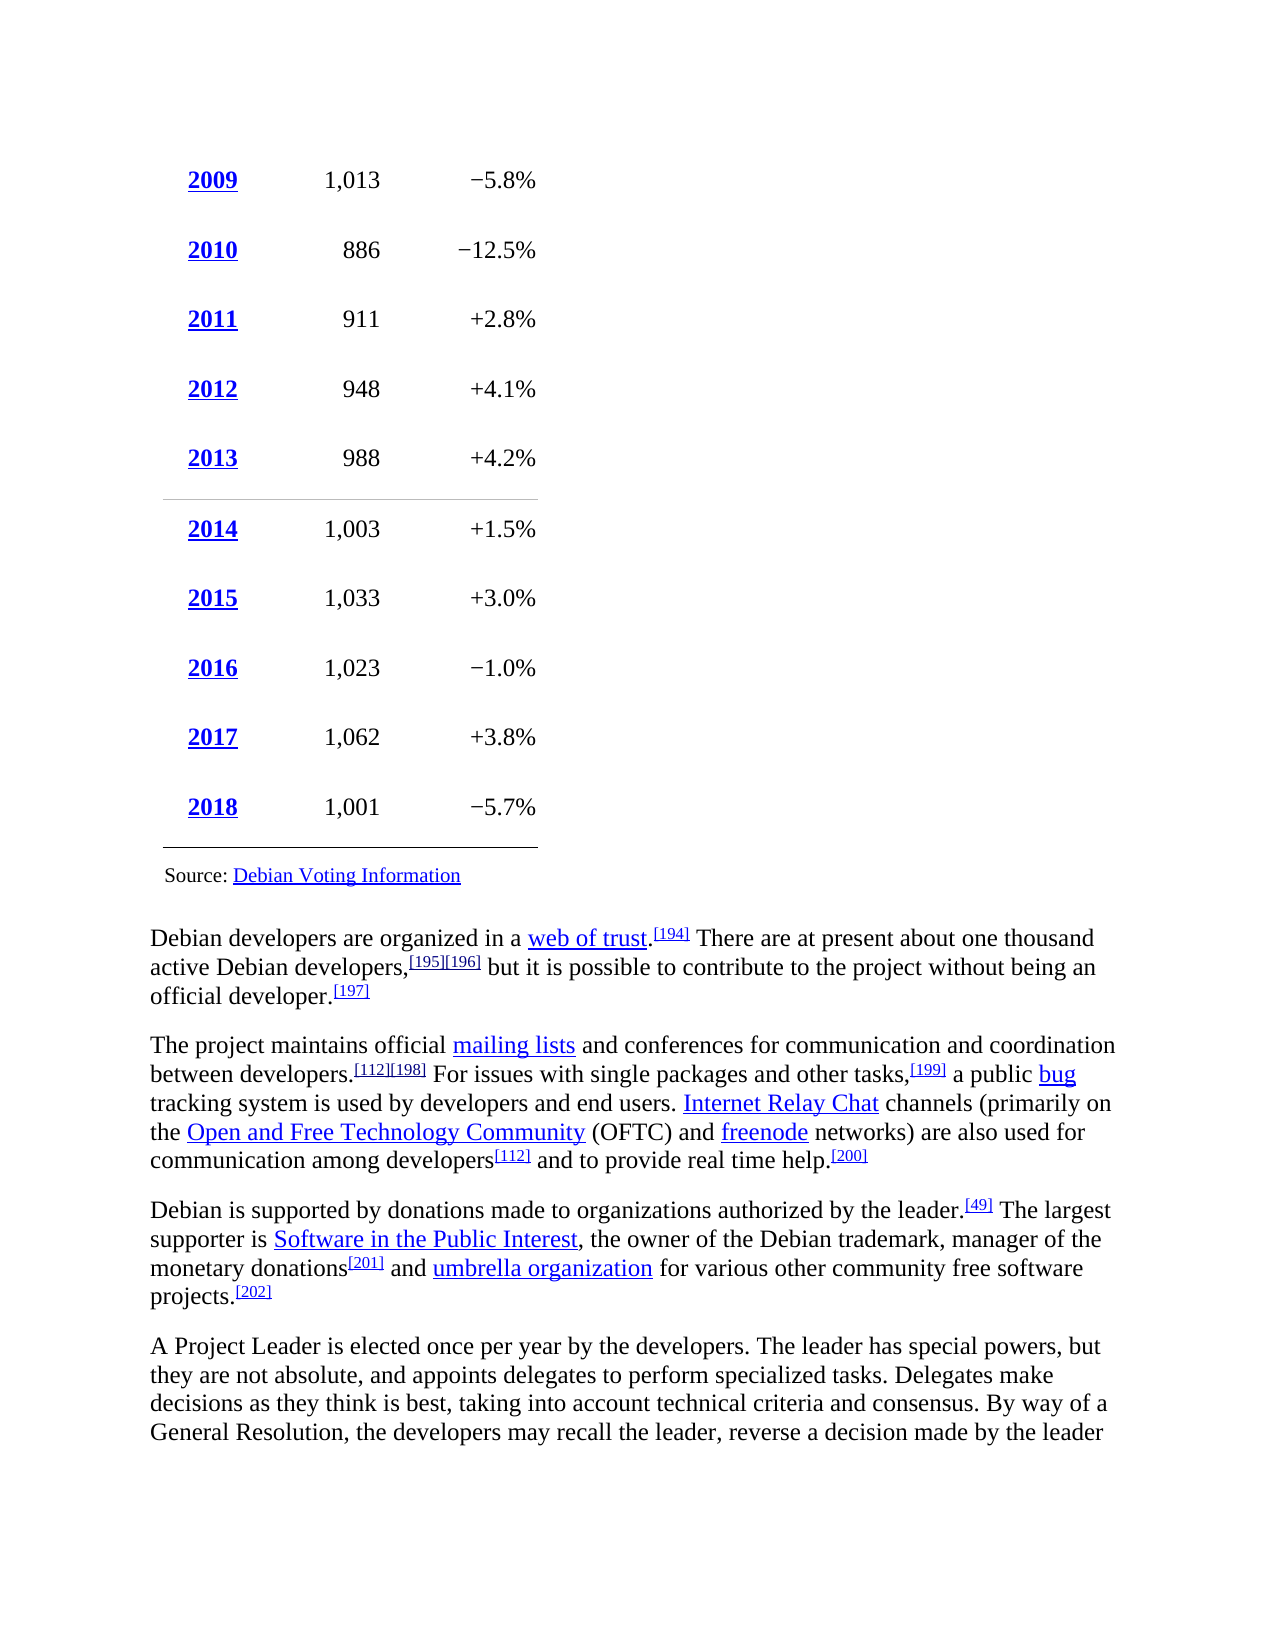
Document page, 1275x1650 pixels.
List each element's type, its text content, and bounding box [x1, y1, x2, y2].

table_cell 2013 [163, 429, 269, 498]
table_cell −5.7% [382, 778, 537, 847]
table_cell 2018 [163, 778, 269, 847]
table_cell 2010 [163, 221, 269, 290]
table_cell +1.5% [382, 500, 537, 569]
table_cell 2011 [163, 290, 269, 360]
table_cell 1,033 [269, 569, 382, 639]
table_cell 1,013 [269, 150, 382, 221]
table_cell 1,003 [269, 500, 382, 569]
table_cell 2016 [163, 639, 269, 708]
table_cell +2.8% [382, 290, 537, 360]
table_cell −5.8% [382, 150, 537, 221]
table_cell +3.8% [382, 708, 537, 777]
table_cell 911 [269, 290, 382, 360]
table_cell 2009 [163, 150, 269, 221]
table_cell +4.1% [382, 360, 537, 429]
table_cell 886 [269, 221, 382, 290]
table_cell +3.0% [382, 569, 537, 639]
table_cell 1,001 [269, 778, 382, 847]
table_cell 988 [269, 429, 382, 498]
table_cell 2014 [163, 500, 269, 569]
table_cell +4.2% [382, 429, 537, 498]
table_cell 1,023 [269, 639, 382, 708]
text A Project Leader is elected once per year by the developers. The leader has special powers, but they are not absolute, and appoints delegates to perform specialized tasks. Delegates make decisions as they think is best, taking into account technical criteria and consensus. By way of a General Resolution, the developers may recall the leader, reverse a decision made by the leader [150, 1331, 1125, 1446]
table_cell −12.5% [382, 221, 537, 290]
table_cell 1,062 [269, 708, 382, 777]
table_cell −1.0% [382, 639, 537, 708]
text Debian developers are organized in a web of trust.[194] There are at present about one thousand active Debian developers,[195][196] but it is possible to contribute to the project without being an official developer.[197] [150, 923, 1125, 1010]
table_cell 2012 [163, 360, 269, 429]
table_cell 948 [269, 360, 382, 429]
table_cell 2017 [163, 708, 269, 777]
table_cell Source: Debian Voting Information [163, 848, 537, 913]
table_cell 2015 [163, 569, 269, 639]
text Debian is supported by donations made to organizations authorized by the leader.[49] The largest supporter is Software in the Public Interest, the owner of the Debian trademark, manager of the monetary donations[201] and umbrella organization for various other community free software projects.[202] [150, 1195, 1125, 1310]
text The project maintains official mailing lists and conferences for communication and coordination between developers.[112][198] For issues with single packages and other tasks,[199] a public bug tracking system is used by developers and end users. Internet Relay Chat channels (primarily on the Open and Free Technology Community (OFTC) and freenode networks) are also used for communication among developers[112] and to provide real time help.[200] [150, 1031, 1125, 1174]
